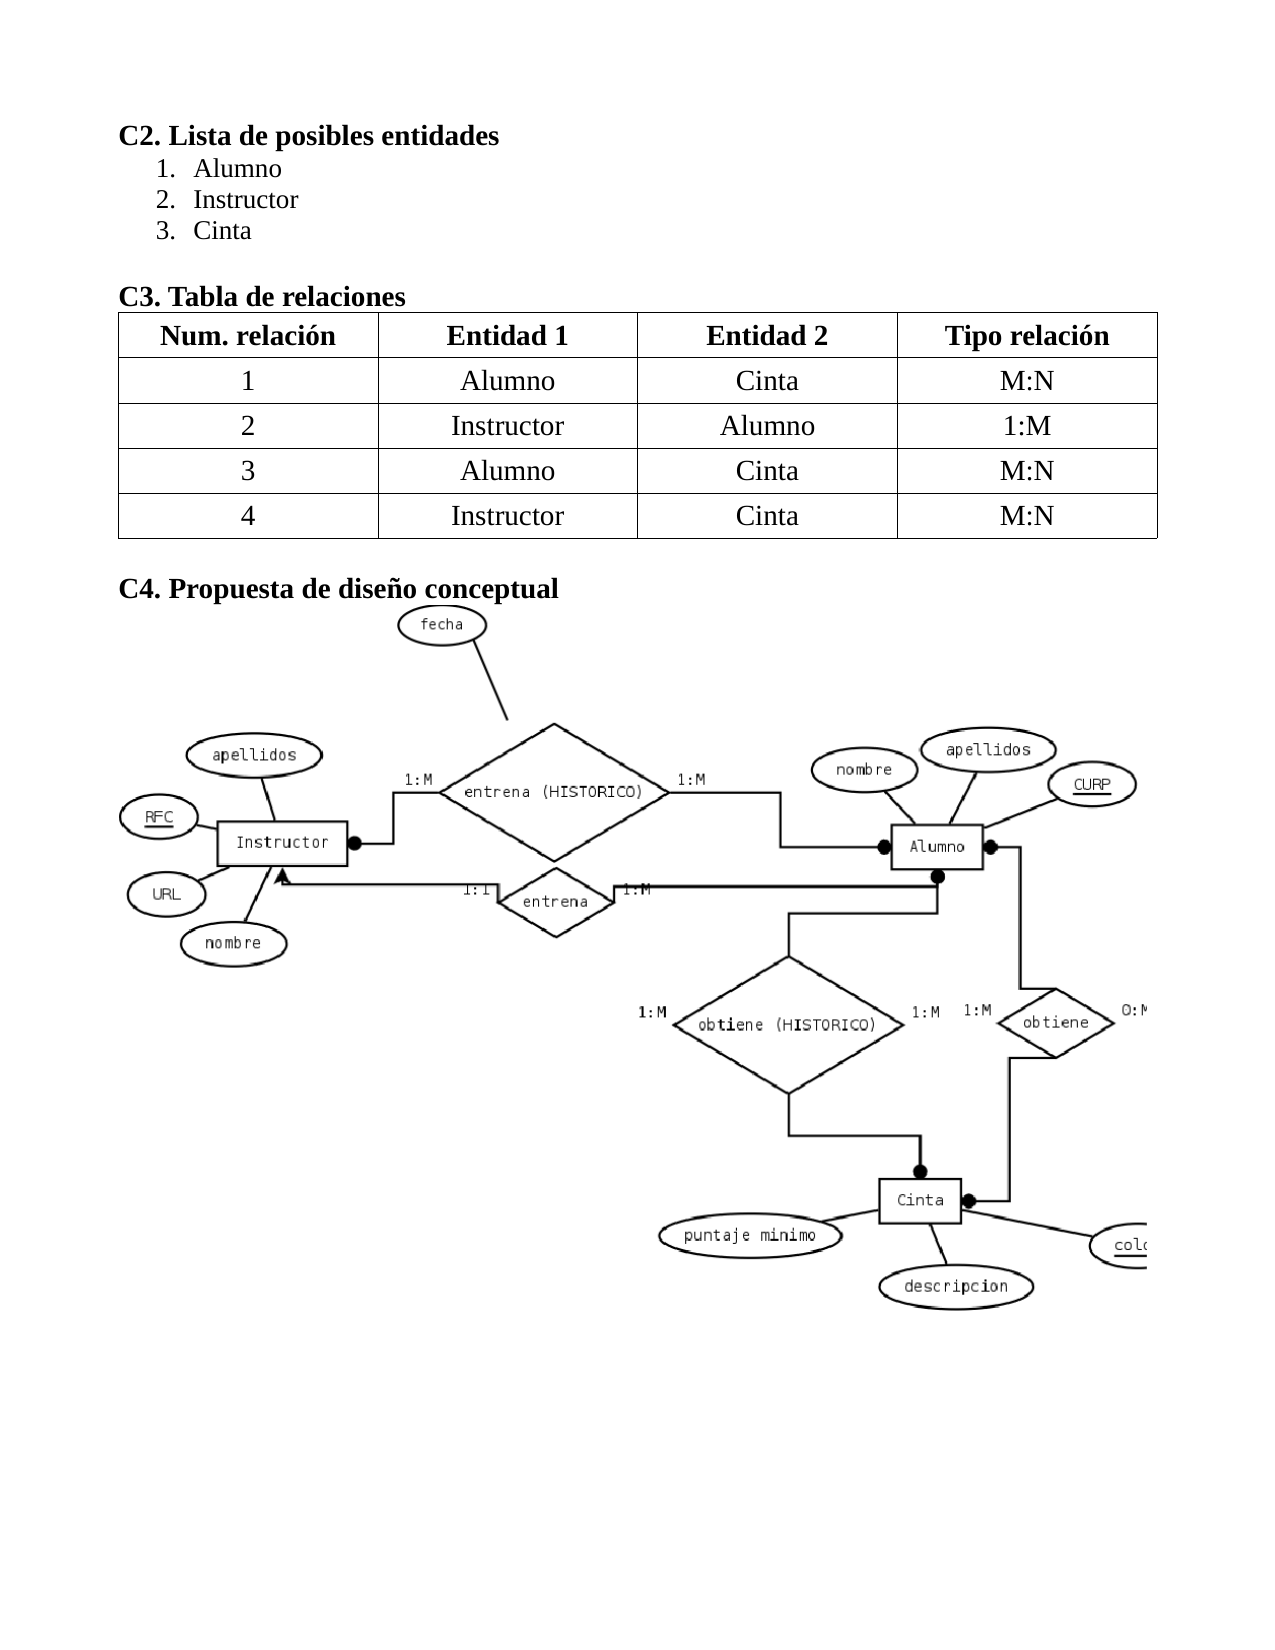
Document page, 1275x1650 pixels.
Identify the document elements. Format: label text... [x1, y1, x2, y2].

list Cinta [156, 214, 1157, 245]
table_cell 3 [119, 449, 378, 493]
table_header Entidad 1 [379, 313, 637, 357]
table_cell Cinta [638, 358, 897, 402]
list Alumno [156, 152, 1157, 183]
table_header Entidad 2 [638, 313, 897, 357]
table_cell M:N [898, 358, 1157, 402]
table_cell 1 [119, 358, 378, 402]
table_cell Alumno [379, 358, 637, 402]
table_cell Alumno [379, 449, 637, 493]
text C4. Propuesta de diseño conceptual [118, 571, 1157, 605]
table_cell Cinta [638, 449, 897, 493]
table_header Num. relación [119, 313, 378, 357]
text C2. Lista de posibles entidades [118, 118, 1157, 152]
table_cell Instructor [379, 404, 637, 447]
list Instructor [156, 183, 1157, 214]
table_cell M:N [898, 449, 1157, 493]
table_cell 4 [119, 494, 378, 538]
table_cell Cinta [638, 494, 897, 538]
table_cell Instructor [379, 494, 637, 538]
table_cell 2 [119, 404, 378, 447]
table_cell Alumno [638, 404, 897, 447]
table_cell M:N [898, 494, 1157, 538]
table_cell 1:M [898, 404, 1157, 447]
picture [118, 605, 1157, 1313]
table_header Tipo relación [898, 313, 1157, 357]
text C3. Tabla de relaciones [118, 279, 1157, 312]
